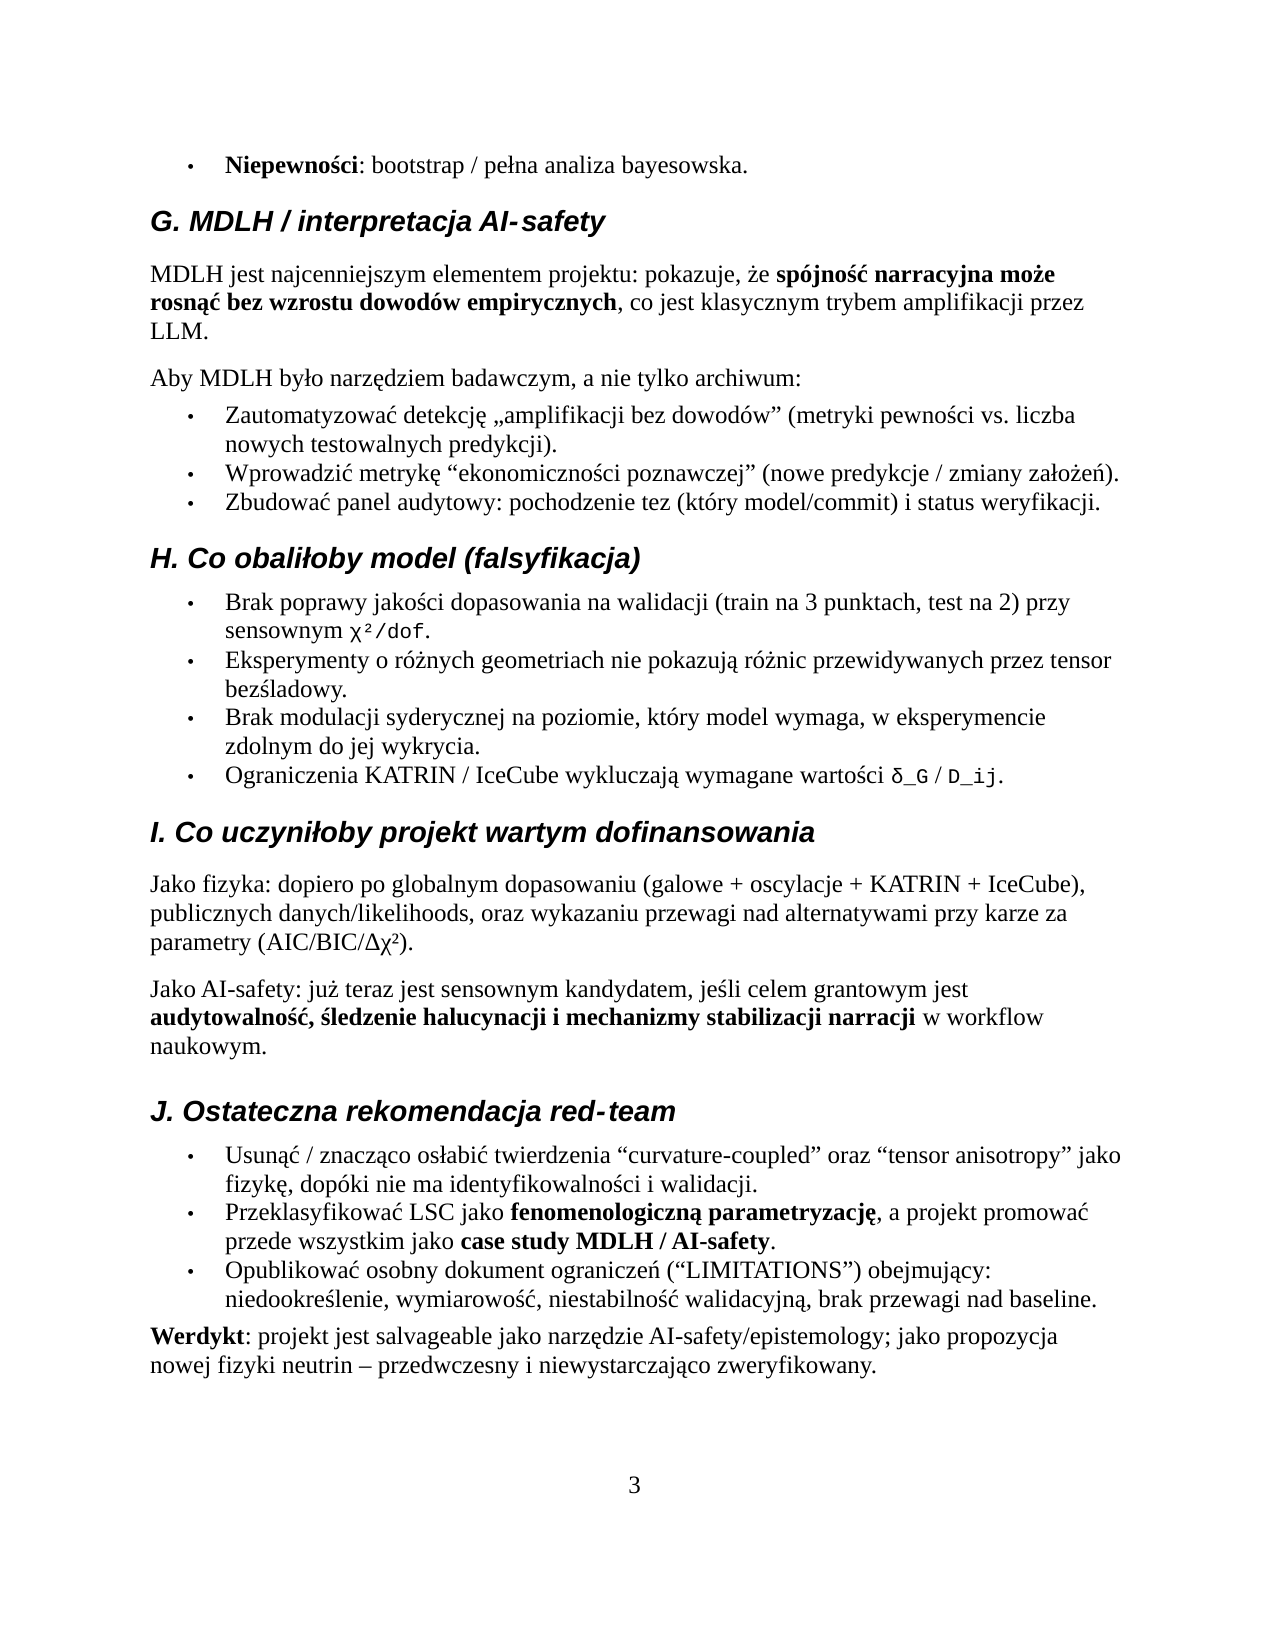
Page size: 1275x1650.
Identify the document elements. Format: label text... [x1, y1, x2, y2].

text Jako AI‑safety: już teraz jest sensownym kandydatem, jeśli celem grantowym jest audytowalność, śledzenie halucynacji i mechanizmy stabilizacji narracji w workflow naukowym. [150, 974, 1125, 1060]
subtitle G. MDLH / interpretacja AI‑safety [150, 204, 1125, 237]
text Werdykt: projekt jest salvageable jako narzędzie AI‑safety/epistemology; jako propozycja nowej fizyki neutrin – przedwczesny i niewystarczająco zweryfikowany. [150, 1321, 1125, 1379]
list Ograniczenia KATRIN / IceCube wykluczają wymagane wartości δ_G / D_ij. [187, 760, 1125, 789]
subtitle I. Co uczyniłoby projekt wartym dofinansowania [150, 814, 1125, 848]
text Jako fizyka: dopiero po globalnym dopasowaniu (galowe + oscylacje + KATRIN + IceCube), publicznych danych/likelihoods, oraz wykazaniu przewagi nad alternatywami przy karze za parametry (AIC/BIC/Δχ²). [150, 869, 1125, 956]
list Brak poprawy jakości dopasowania na walidacji (train na 3 punktach, test na 2) przy sensownym χ²/dof. [187, 587, 1125, 645]
subtitle J. Ostateczna rekomendacja red‑team [150, 1094, 1125, 1127]
list Eksperymenty o różnych geometriach nie pokazują różnic przewidywanych przez tensor bezśladowy. [187, 645, 1125, 702]
list Wprowadzić metrykę “ekonomiczności poznawczej” (nowe predykcje / zmiany założeń). [187, 458, 1125, 487]
list Opublikować osobny dokument ograniczeń (“LIMITATIONS”) obejmujący: niedookreślenie, wymiarowość, niestabilność walidacyjną, brak przewagi nad baseline. [187, 1255, 1125, 1312]
subtitle H. Co obaliłoby model (falsyfikacja) [150, 541, 1125, 574]
list Zautomatyzować detekcję „amplifikacji bez dowodów” (metryki pewności vs. liczba nowych testowalnych predykcji). [187, 401, 1125, 458]
list Usunąć / znacząco osłabić twierdzenia “curvature‑coupled” oraz “tensor anisotropy” jako fizykę, dopóki nie ma identyfikowalności i walidacji. [187, 1140, 1125, 1197]
list Zbudować panel audytowy: pochodzenie tez (który model/commit) i status weryfikacji. [187, 487, 1125, 516]
list Przeklasyfikować LSC jako fenomenologiczną parametryzację, a projekt promować przede wszystkim jako case study MDLH / AI‑safety. [187, 1197, 1125, 1255]
list Niepewności: bootstrap / pełna analiza bayesowska. [187, 150, 1125, 179]
text MDLH jest najcenniejszym elementem projektu: pokazuje, że spójność narracyjna może rosnąć bez wzrostu dowodów empirycznych, co jest klasycznym trybem amplifikacji przez LLM. [150, 259, 1125, 345]
text Aby MDLH było narzędziem badawczym, a nie tylko archiwum: [150, 363, 1125, 392]
list Brak modulacji syderycznej na poziomie, który model wymaga, w eksperymencie zdolnym do jej wykrycia. [187, 702, 1125, 760]
